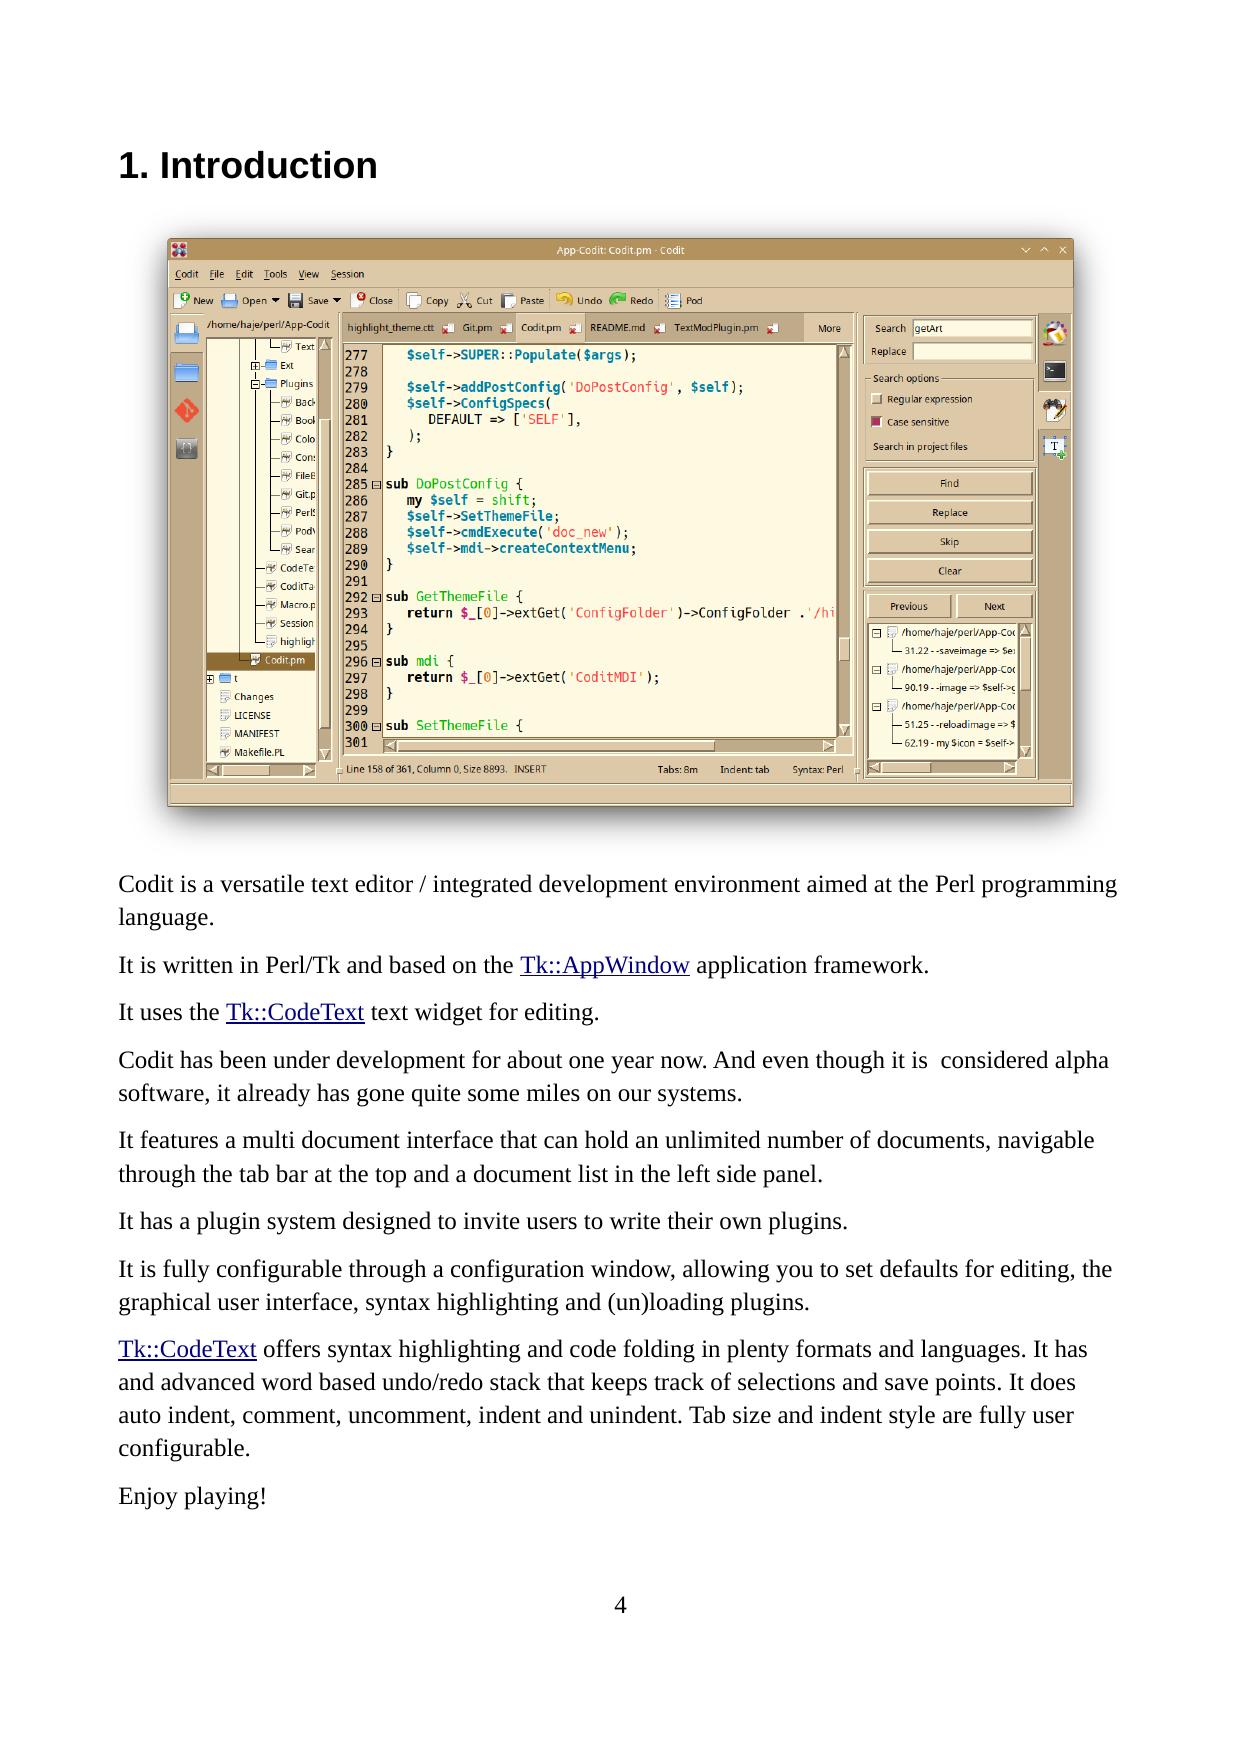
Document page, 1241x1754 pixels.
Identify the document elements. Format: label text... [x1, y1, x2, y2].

picture [118, 198, 1123, 865]
text It has a plugin system designed to invite users to write their own plugins. [118, 1206, 1122, 1235]
text Codit has been under development for about one year now. And even though it is considered alpha software, it already has gone quite some miles on our systems. [118, 1045, 1122, 1107]
text It features a multi document interface that can hold an unlimited number of documents, navigable through the tab bar at the top and a document list in the left side panel. [118, 1126, 1122, 1187]
text Codit is a versatile text editor / integrated development environment aimed at the Perl programming language. [118, 865, 1122, 931]
text Enjoy playing! [118, 1481, 1122, 1510]
text Tk::CodeText offers syntax highlighting and code folding in plenty formats and languages. It has and advanced word based undo/redo stack that keeps track of selections and save points. It does auto indent, comment, uncomment, indent and unindent. Tab size and indent style are fully user configurable. [118, 1334, 1122, 1462]
text It is fully configurable through a configuration window, allowing you to set defaults for editing, the graphical user interface, syntax highlighting and (un)loading plugins. [118, 1254, 1122, 1316]
subtitle 1. Introduction [118, 143, 1122, 186]
text It is written in Perl/Tk and based on the Tk::AppWindow application framework. [118, 950, 1122, 978]
text It uses the Tk::CodeText text widget for editing. [118, 997, 1122, 1026]
